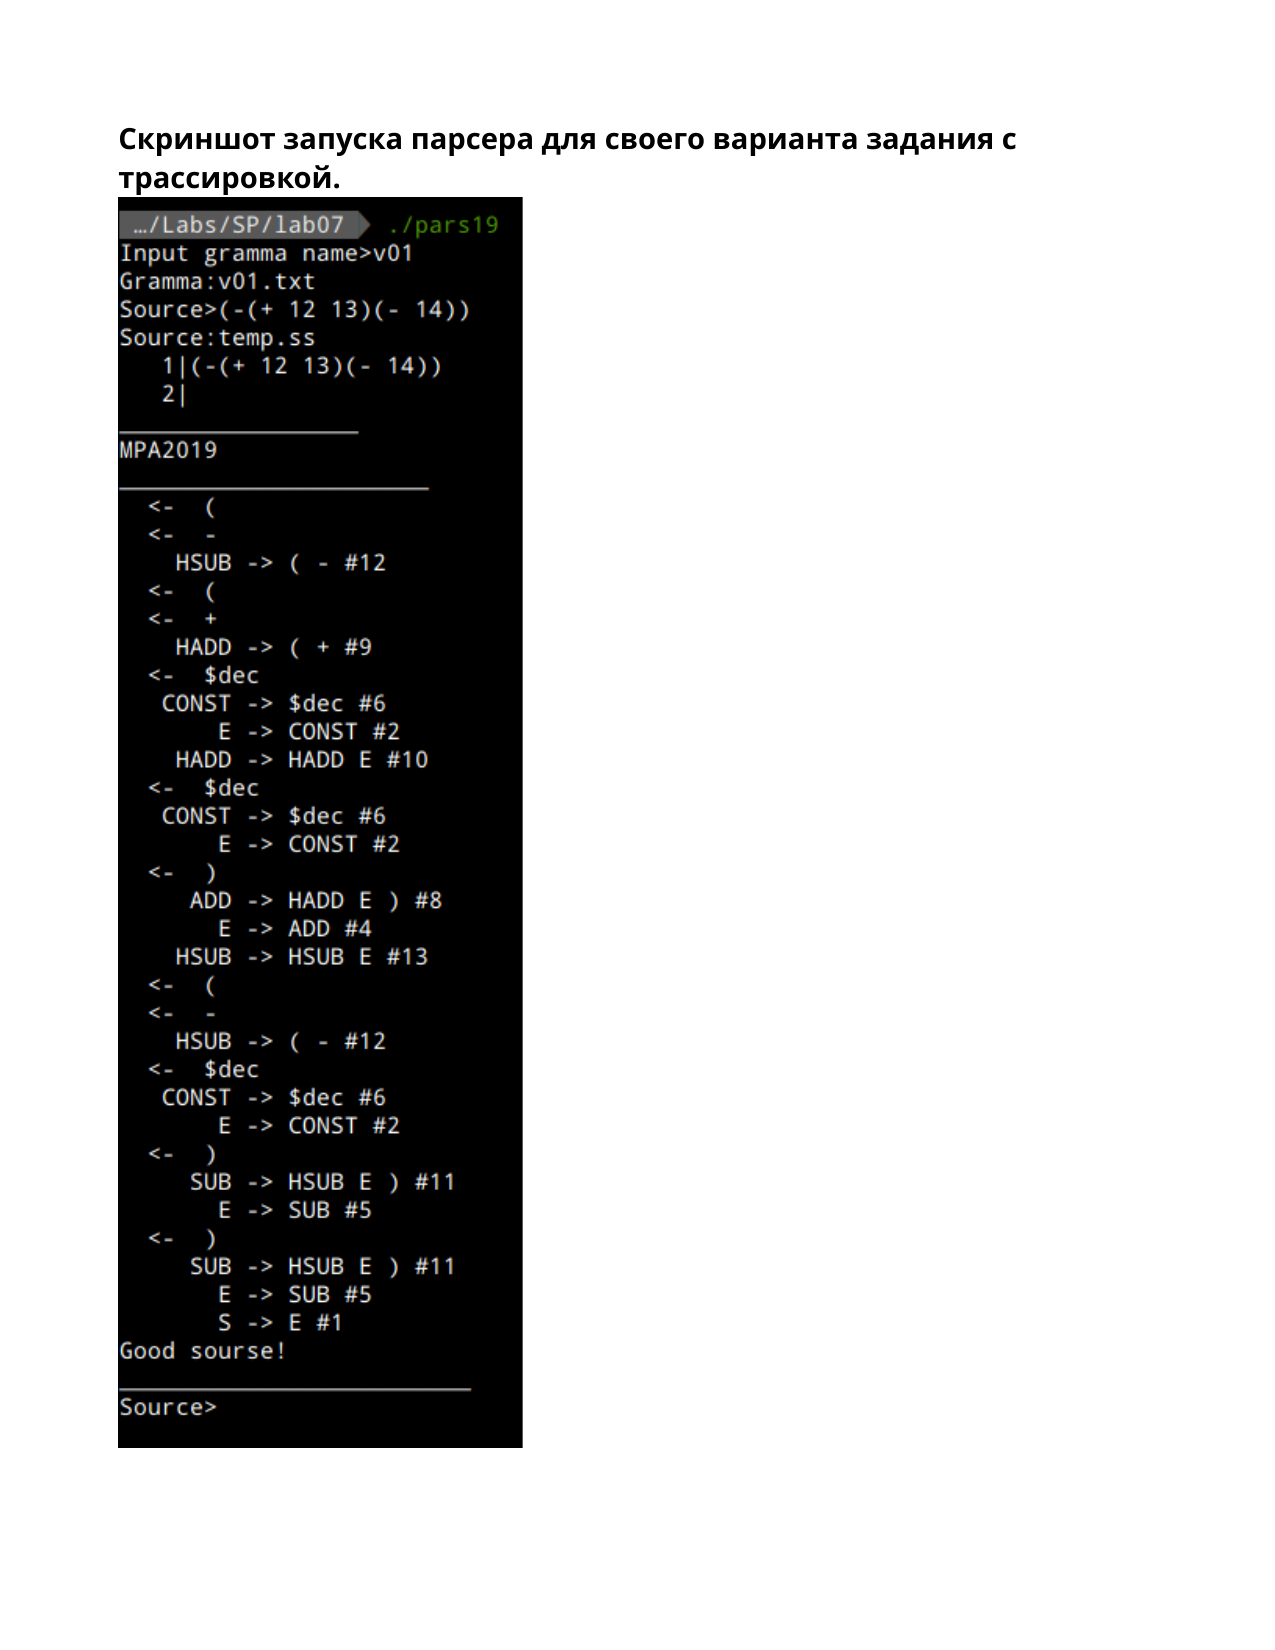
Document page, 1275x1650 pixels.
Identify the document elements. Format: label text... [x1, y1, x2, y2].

picture [118, 197, 523, 1448]
text Скриншот запуска парсера для своего варианта задания с трассировкой. [118, 118, 1157, 197]
